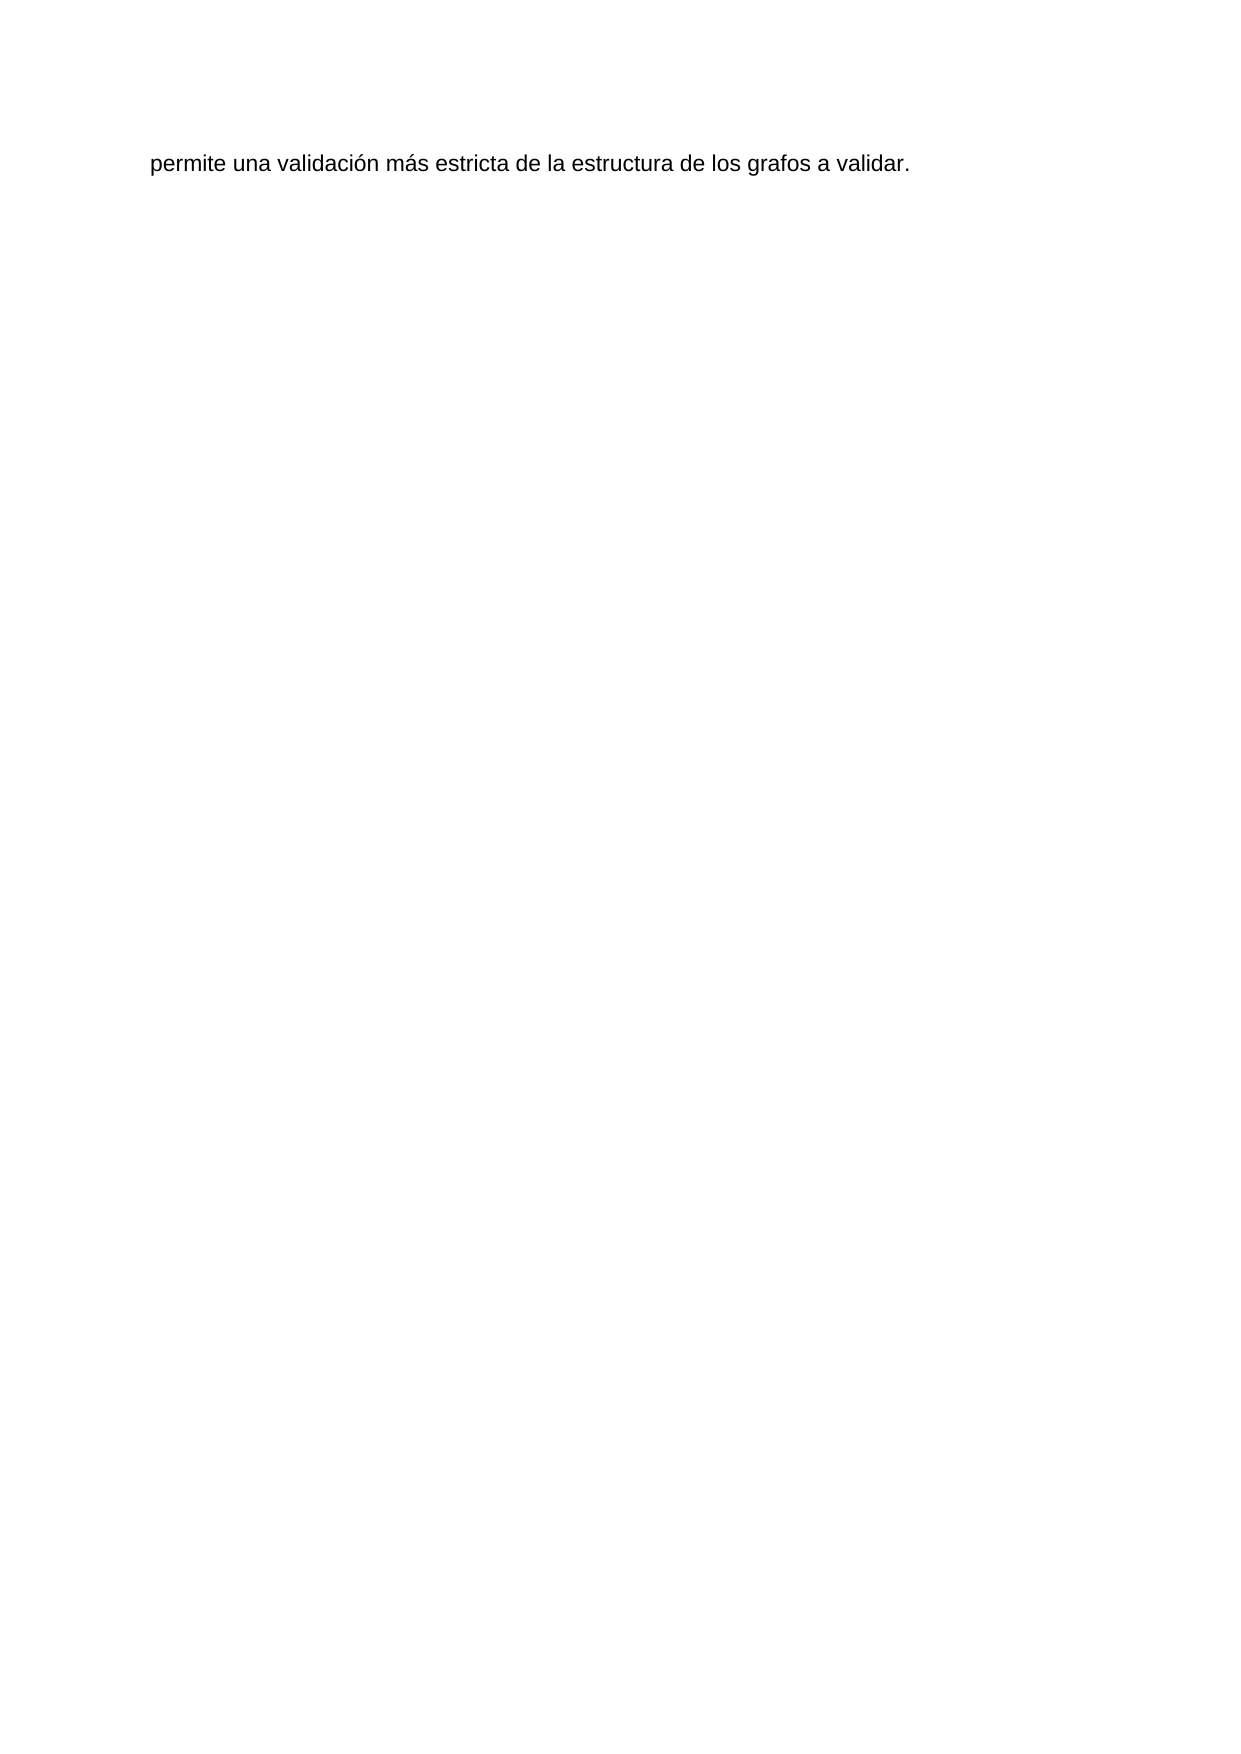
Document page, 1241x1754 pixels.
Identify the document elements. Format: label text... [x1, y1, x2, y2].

text permite una validación más estricta de la estructura de los grafos a validar. [150, 150, 1090, 176]
